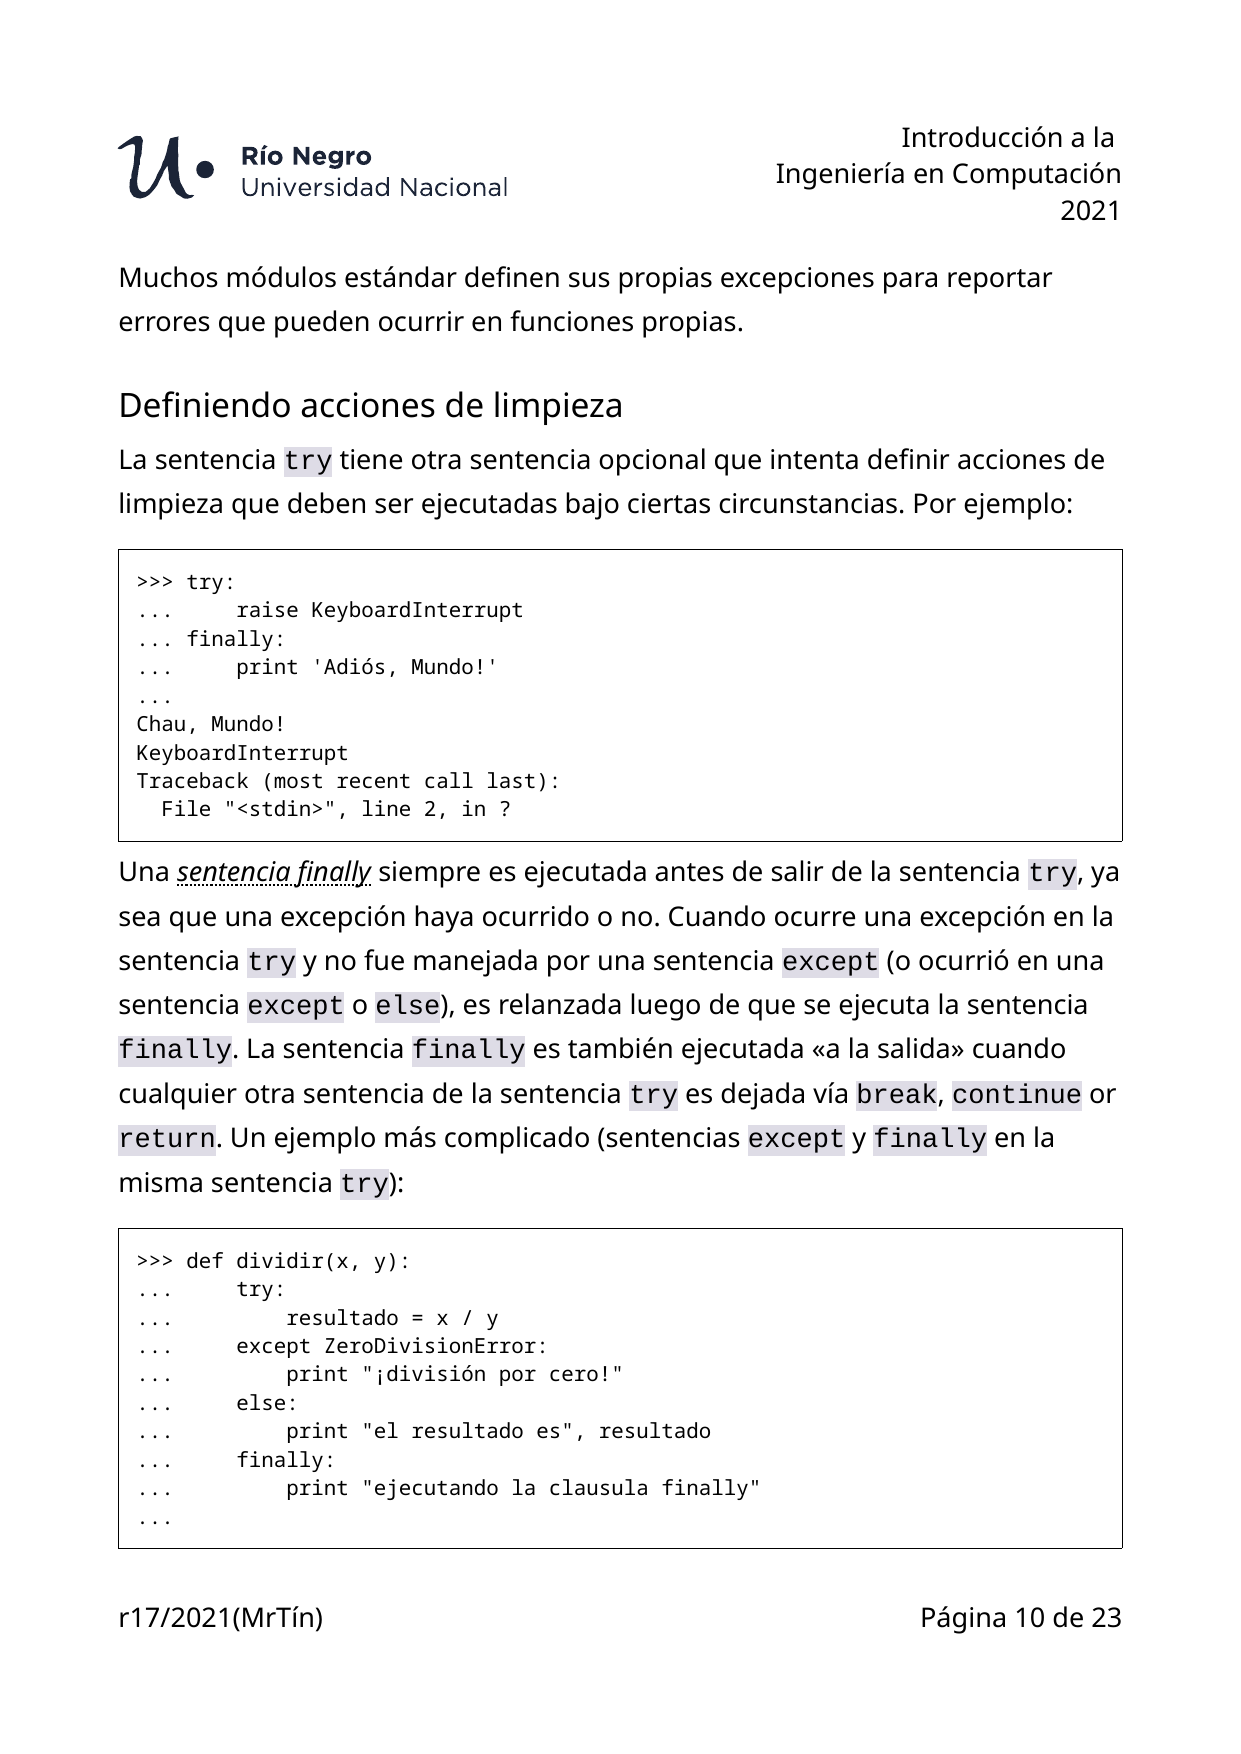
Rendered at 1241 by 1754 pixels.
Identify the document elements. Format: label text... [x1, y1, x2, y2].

text La sentencia try tiene otra sentencia opcional que intenta definir acciones de limpieza que deben ser ejecutadas bajo ciertas circunstancias. Por ejemplo: [118, 440, 1122, 521]
text Chau, Mundo! [119, 691, 1122, 720]
text ... print "ejecutando la clausula finally" [119, 1456, 1122, 1484]
text ... print 'Adiós, Mundo!' [119, 634, 1122, 663]
text ... print "el resultado es", resultado [119, 1399, 1122, 1427]
text >>> def dividir(x, y): [119, 1229, 1122, 1256]
text ... else: [119, 1370, 1122, 1399]
text ... resultado = x / y [119, 1285, 1122, 1313]
text KeyboardInterrupt [119, 720, 1122, 748]
subtitle Definiendo acciones de limpieza [118, 382, 1122, 428]
text ... finally: [119, 1427, 1122, 1456]
text ... try: [119, 1256, 1122, 1285]
text Muchos módulos estándar definen sus propias excepciones para reportar errores que pueden ocurrir en funciones propias. [118, 258, 1122, 339]
text ... print "¡división por cero!" [119, 1342, 1122, 1370]
text ... except ZeroDivisionError: [119, 1313, 1122, 1342]
text ... [119, 663, 1122, 691]
text ... finally: [119, 606, 1122, 634]
text File "<stdin>", line 2, in ? [119, 777, 1122, 841]
text Una sentencia finally siempre es ejecutada antes de salir de la sentencia try, ya sea que una excepción haya ocurrido o no. Cuando ocurre una excepción en la sentencia try y no fue manejada por una sentencia except (o ocurrió en una sentencia except o else), es relanzada luego de que se ejecuta la sentencia finally. La sentencia finally es también ejecutada «a la salida» cuando cualquier otra sentencia de la sentencia try es dejada vía break, continue or return. Un ejemplo más complicado (sentencias except y finally en la misma sentencia try): [118, 853, 1122, 1200]
text ... [119, 1484, 1122, 1548]
text ... raise KeyboardInterrupt [119, 578, 1122, 606]
text >>> try: [119, 550, 1122, 578]
text Traceback (most recent call last): [119, 748, 1122, 777]
